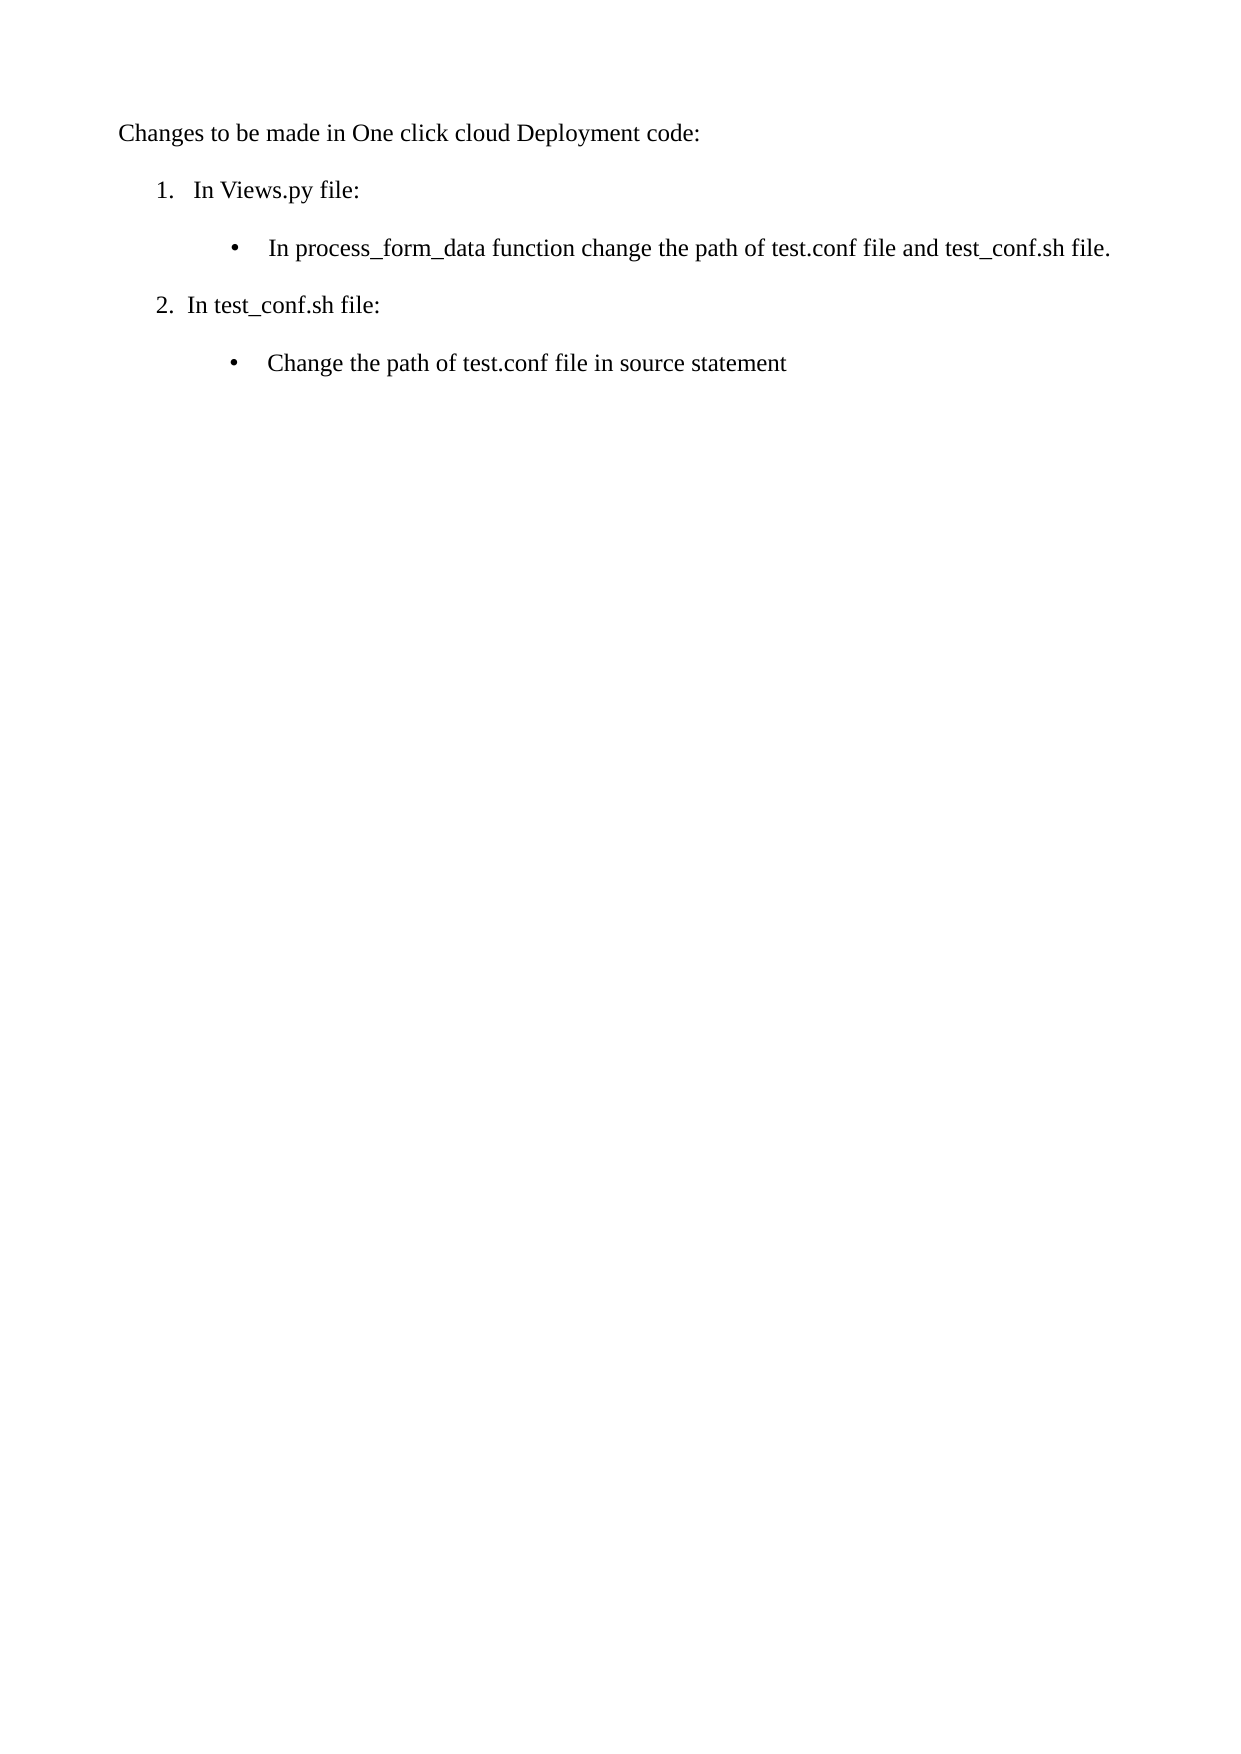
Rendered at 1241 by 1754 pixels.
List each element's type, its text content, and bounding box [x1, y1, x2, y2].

text 2. In test_conf.sh file: [118, 291, 1122, 319]
text Changes to be made in One click cloud Deployment code: [118, 118, 1122, 147]
list In process_form_data function change the path of test.conf file and test_conf.sh file. [231, 233, 1122, 262]
list In Views.py file: [156, 176, 1122, 204]
list Change the path of test.conf file in source statement [229, 348, 1122, 377]
